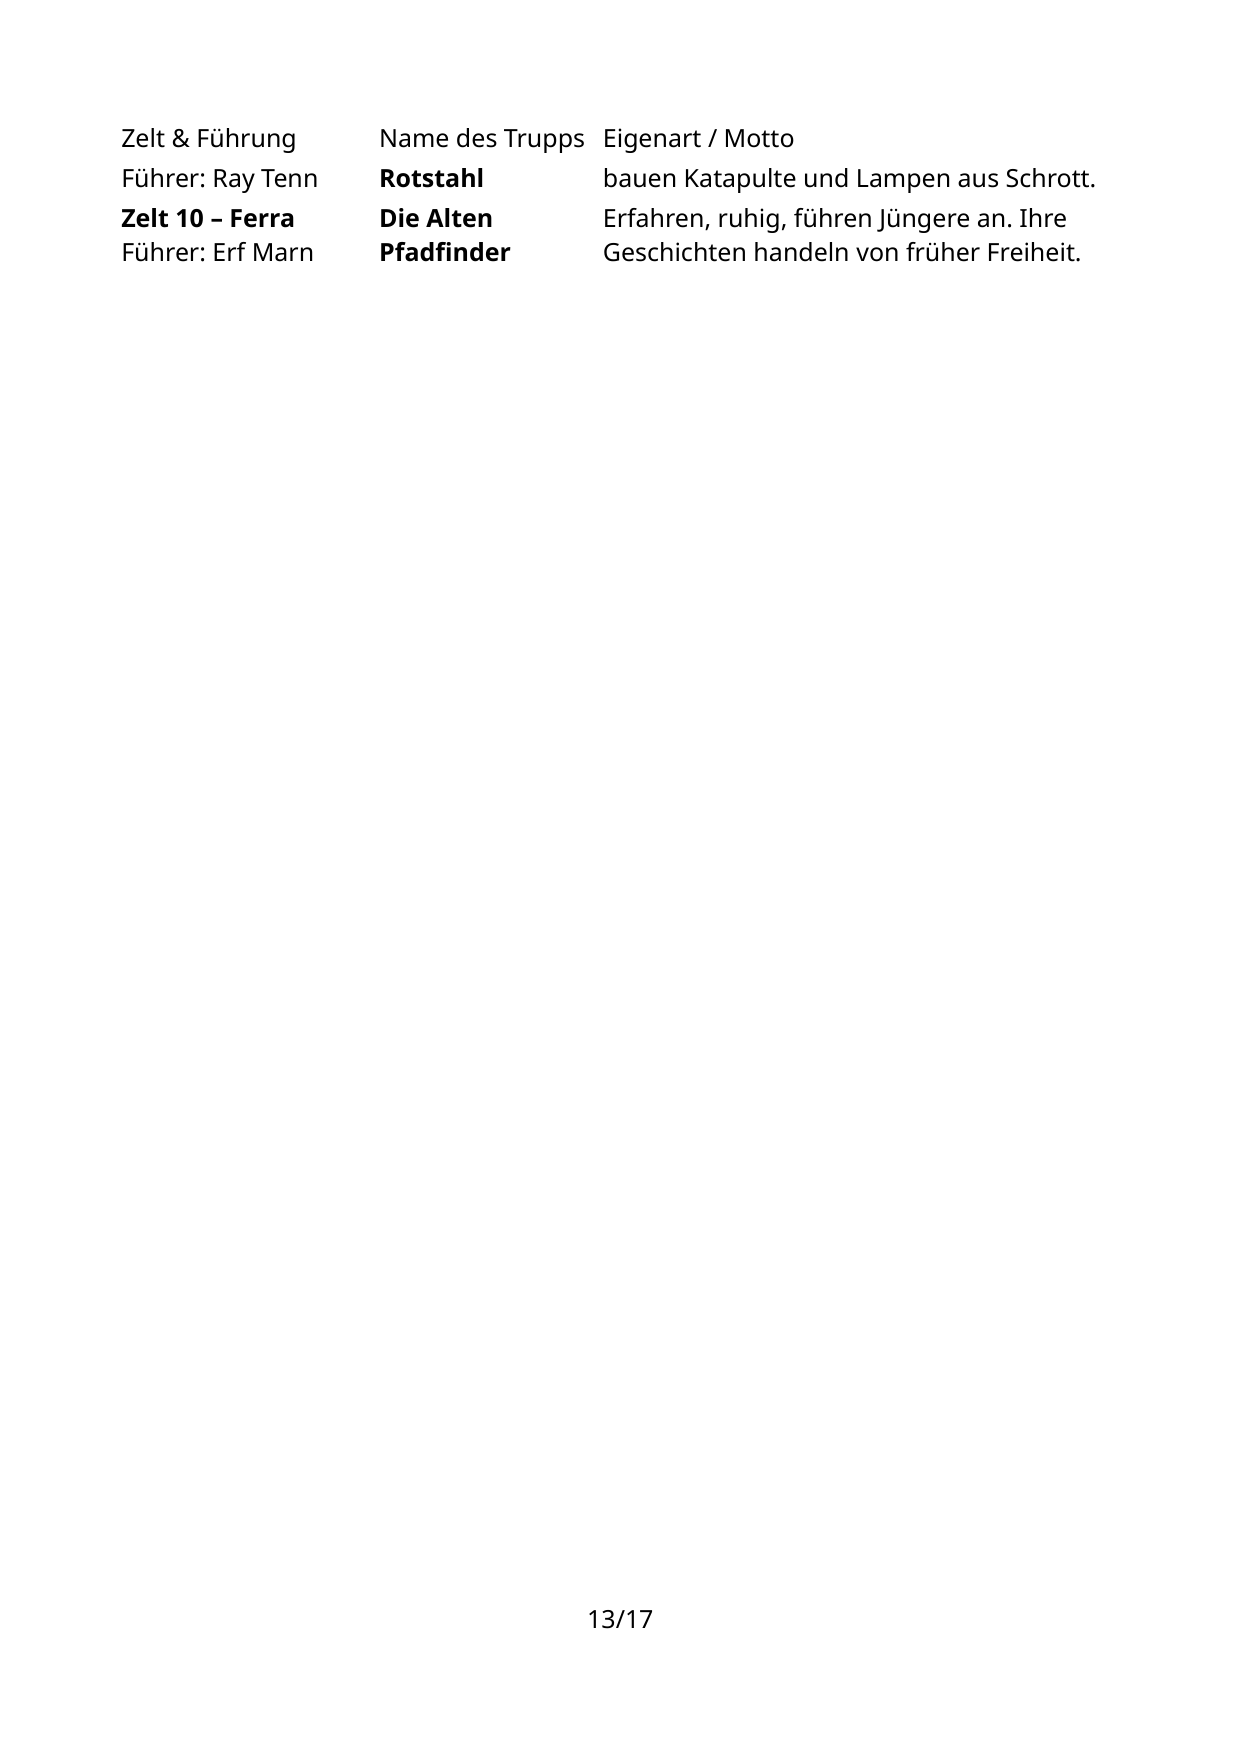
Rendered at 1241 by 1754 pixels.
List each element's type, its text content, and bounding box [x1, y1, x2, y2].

table_header Zelt & Führung [118, 118, 376, 158]
table_header Eigenart / Motto [600, 118, 1123, 158]
table_header Name des Trupps [376, 118, 600, 158]
table_cell Die Alten Pfadfinder [376, 198, 600, 272]
table_cell Erfahren, ruhig, führen Jüngere an. Ihre Geschichten handeln von früher Freiheit. [600, 198, 1123, 272]
table_cell Zelt 10 – Ferra Führer: Erf Marn [118, 198, 376, 272]
table_cell Rotstahl [376, 158, 600, 198]
table_cell Führer: Ray Tenn [118, 158, 376, 198]
table_cell bauen Katapulte und Lampen aus Schrott. [600, 158, 1123, 198]
